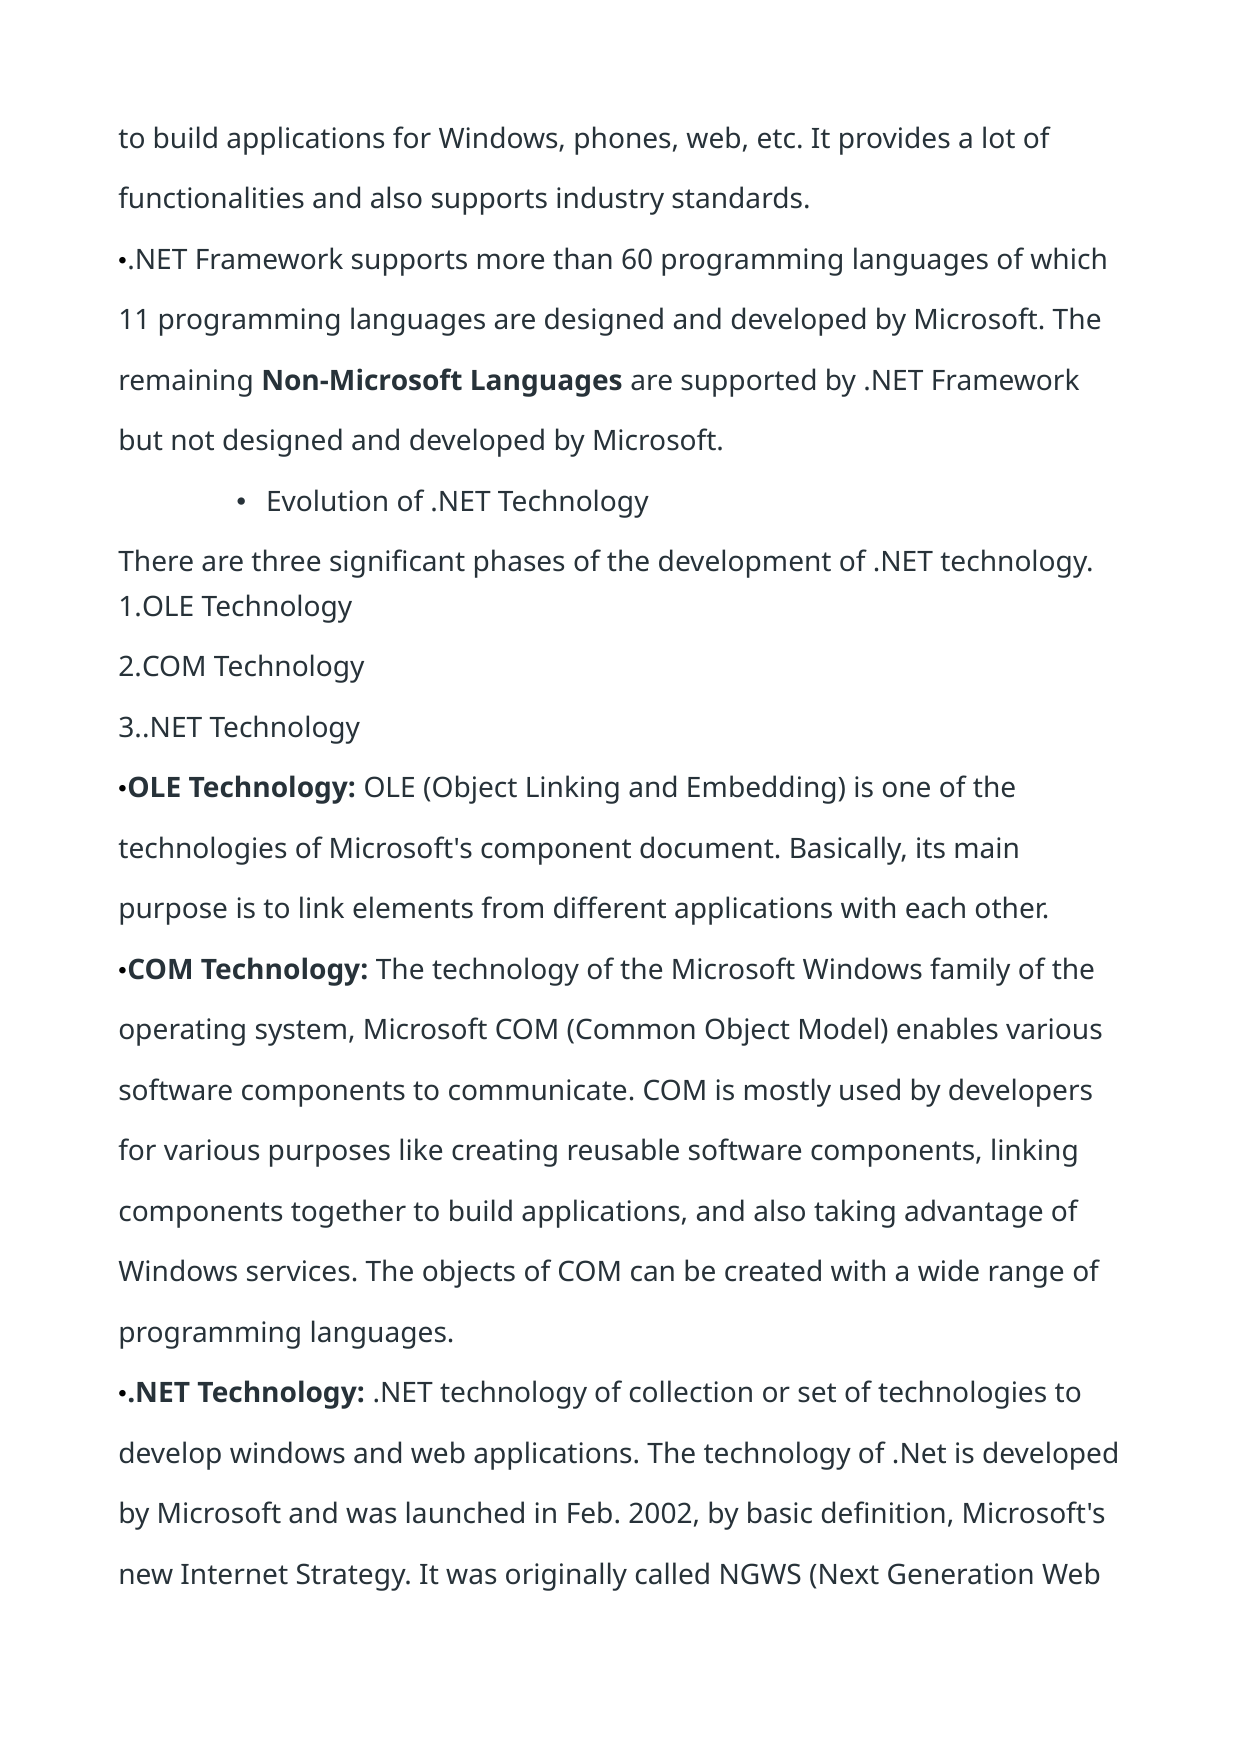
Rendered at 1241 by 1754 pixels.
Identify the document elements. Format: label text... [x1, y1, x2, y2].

list COM Technology [118, 646, 1122, 685]
list to build applications for Windows, phones, web, etc. It provides a lot of functionalities and also supports industry standards. [118, 118, 1122, 217]
list OLE Technology: OLE (Object Linking and Embedding) is one of the technologies of Microsoft's component document. Basically, its main purpose is to link elements from different applications with each other. [118, 767, 1122, 927]
list OLE Technology [118, 586, 1122, 624]
list .NET Framework supports more than 60 programming languages of which 11 programming languages are designed and developed by Microsoft. The remaining Non-Microsoft Languages are supported by .NET Framework but not designed and developed by Microsoft. [118, 239, 1122, 459]
subtitle Evolution of .NET Technology [236, 481, 1122, 519]
list .NET Technology [118, 707, 1122, 745]
list COM Technology: The technology of the Microsoft Windows family of the operating system, Microsoft COM (Common Object Model) enables various software components to communicate. COM is mostly used by developers for various purposes like creating reusable software components, linking components together to build applications, and also taking advantage of Windows services. The objects of COM can be created with a wide range of programming languages. [118, 949, 1122, 1350]
list .NET Technology: .NET technology of collection or set of technologies to develop windows and web applications. The technology of .Net is developed by Microsoft and was launched in Feb. 2002, by basic definition, Microsoft's new Internet Strategy. It was originally called NGWS (Next Generation Web [118, 1373, 1122, 1592]
text There are three significant phases of the development of .NET technology. [118, 542, 1122, 580]
